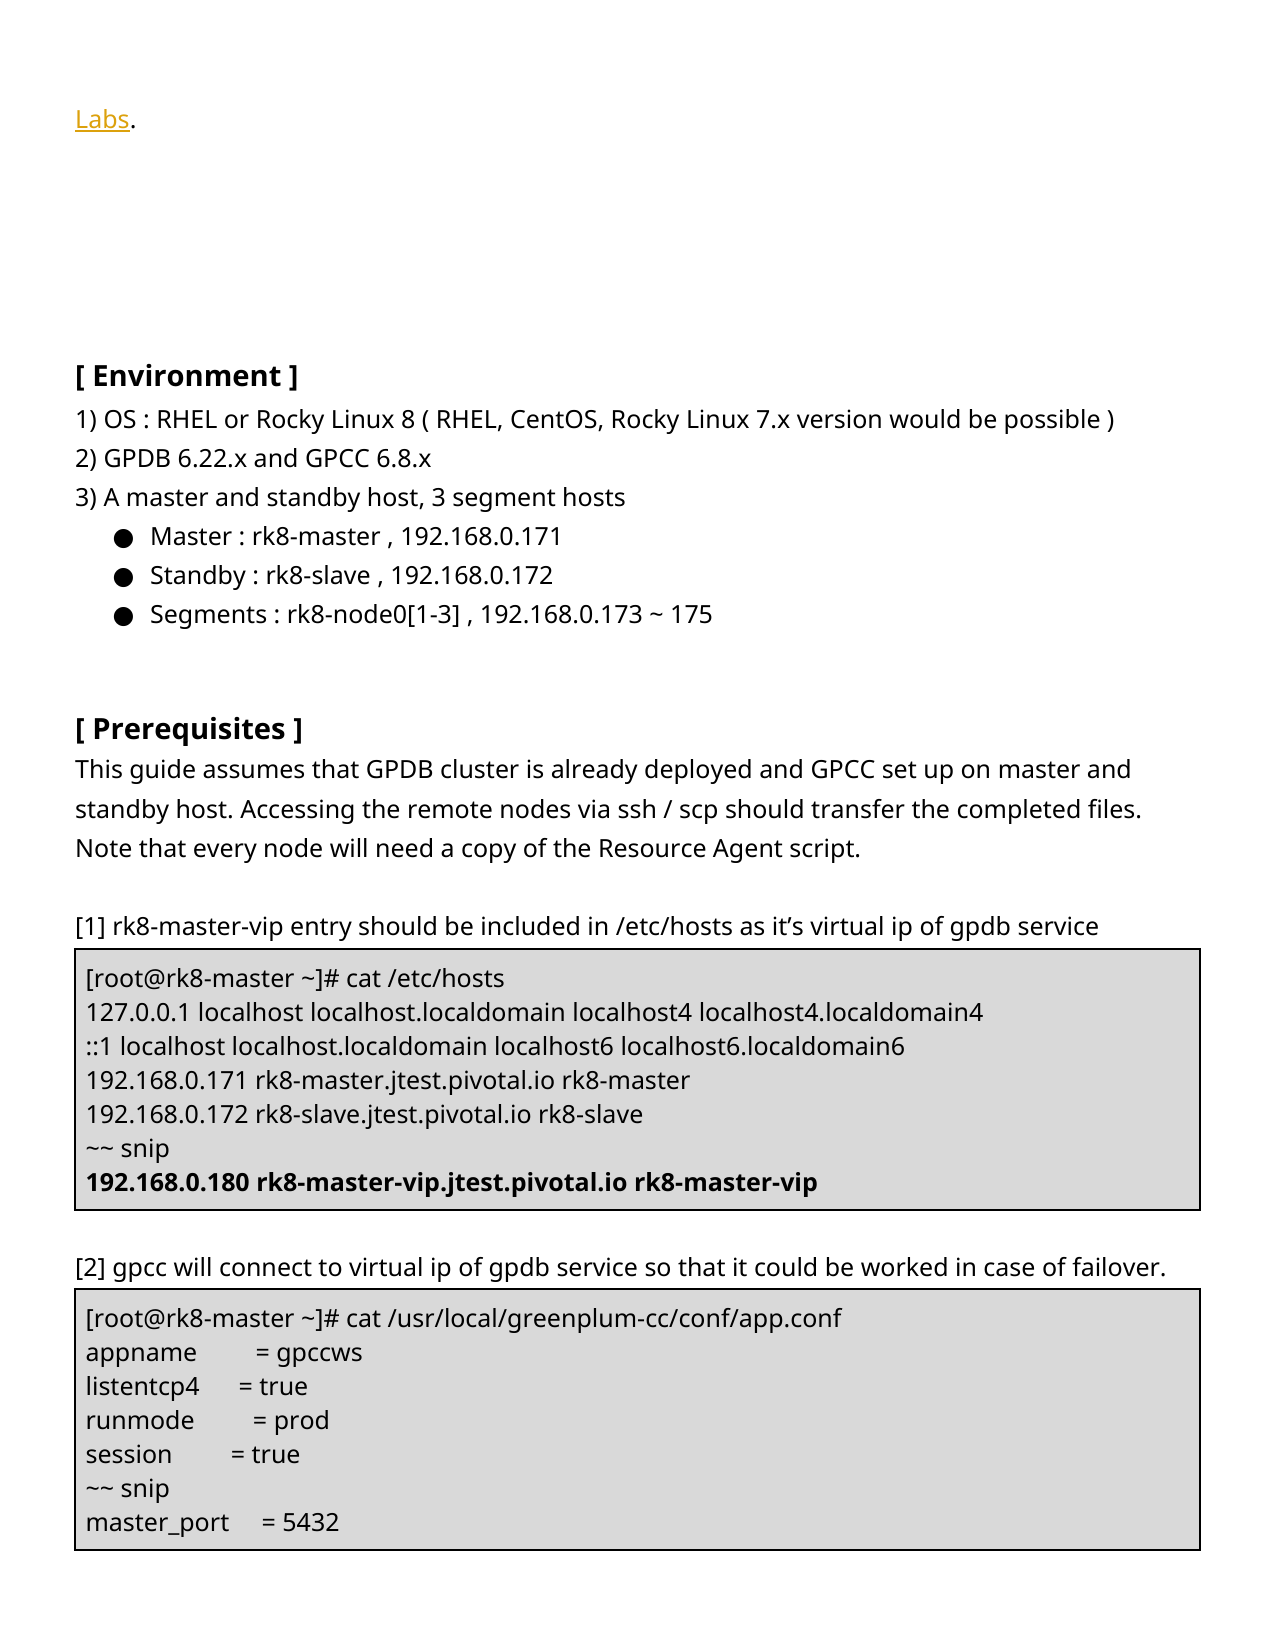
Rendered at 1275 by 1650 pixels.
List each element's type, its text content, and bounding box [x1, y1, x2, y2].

text [ Prerequisites ] [75, 708, 1200, 748]
text 3) A master and standby host, 3 segment hosts [75, 480, 1200, 514]
list Standby : rk8-slave , 192.168.0.172 [112, 558, 1200, 592]
list Segments : rk8-node0[1-3] , 192.168.0.173 ~ 175 [112, 597, 1200, 631]
text [ Environment ] [75, 356, 1200, 395]
text [2] gpcc will connect to virtual ip of gpdb service so that it could be worked in case of failover. [75, 1249, 1200, 1284]
list Master : rk8-master , 192.168.0.171 [112, 519, 1200, 553]
text 2) GPDB 6.22.x and GPCC 6.8.x [75, 441, 1200, 474]
text [1] rk8-master-vip entry should be included in /etc/hosts as it’s virtual ip of gpdb service [75, 909, 1200, 943]
text 1) OS : RHEL or Rocky Linux 8 ( RHEL, CentOS, Rocky Linux 7.x version would be possible ) [75, 401, 1200, 435]
table_header [root@rk8-master ~]# cat /etc/hosts 127.0.0.1 localhost localhost.localdomain localhost4 localhost4.localdomain4 ::1 localhost localhost.localdomain localhost6 localhost6.localdomain6 192.168.0.171 rk8-master.jtest.pivotal.io rk8-master 192.168.0.172 rk8-slave.jtest.pivotal.io rk8-slave ~~ snip 192.168.0.180 rk8-master-vip.jtest.pivotal.io rk8-master-vip [76, 950, 1199, 1209]
text This guide assumes that GPDB cluster is already deployed and GPCC set up on master and standby host. Accessing the remote nodes via ssh / scp should transfer the completed files. Note that every node will need a copy of the Resource Agent script. [75, 752, 1200, 864]
text Labs. [75, 101, 1200, 135]
table_header [root@rk8-master ~]# cat /usr/local/greenplum-cc/conf/app.conf appname = gpccws listentcp4 = true runmode = prod session = true ~~ snip master_port = 5432 [76, 1290, 1199, 1549]
